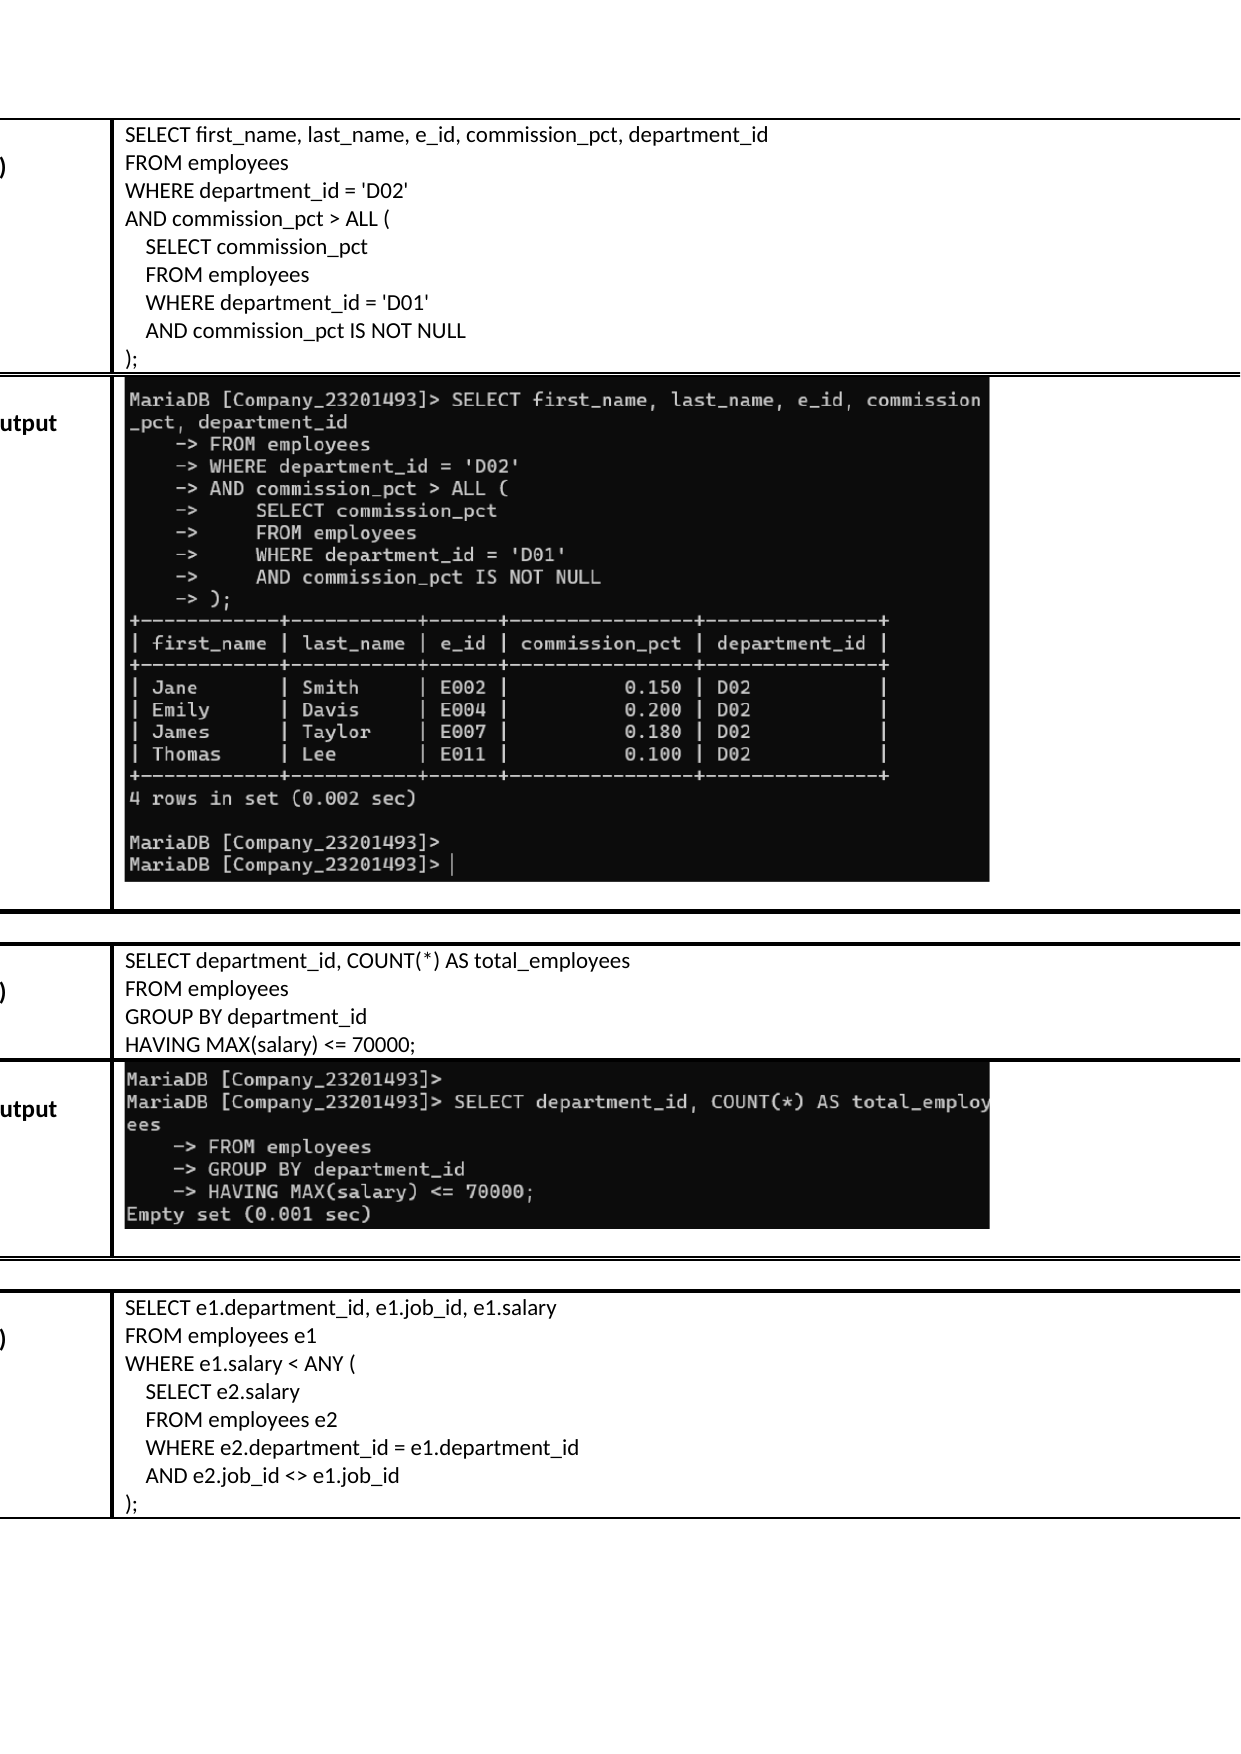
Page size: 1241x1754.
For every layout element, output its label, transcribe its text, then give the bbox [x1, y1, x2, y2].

table_cell [114, 377, 1240, 909]
table_cell No 5 SS (of Query &Output in Shell) [0, 377, 110, 909]
table_cell No 6 SS (of Query &Output in Shell) [0, 1062, 110, 1256]
table_cell No 6 Query (as Plain Text) [0, 946, 110, 1058]
table_cell SELECT department_id, COUNT(*) AS total_employees FROM employees GROUP BY department_id HAVING MAX(salary) <= 70000; [114, 946, 1240, 1058]
table_cell [0, 914, 1240, 942]
table_cell SELECT first_name, last_name, e_id, commission_pct, department_id FROM employees WHERE department_id = 'D02' AND commission_pct > ALL ( SELECT commission_pct FROM employees WHERE department_id = 'D01' AND commission_pct IS NOT NULL ); [114, 120, 1240, 372]
table_cell [114, 1062, 1240, 1256]
table_cell [0, 1261, 1240, 1289]
table_cell No 7 Query (as Plain Text) [0, 1293, 110, 1517]
table_cell No 5 Query (as Plain Text) [0, 120, 110, 372]
table_cell SELECT e1.department_id, e1.job_id, e1.salary FROM employees e1 WHERE e1.salary < ANY ( SELECT e2.salary FROM employees e2 WHERE e2.department_id = e1.department_id AND e2.job_id <> e1.job_id ); [114, 1293, 1240, 1517]
